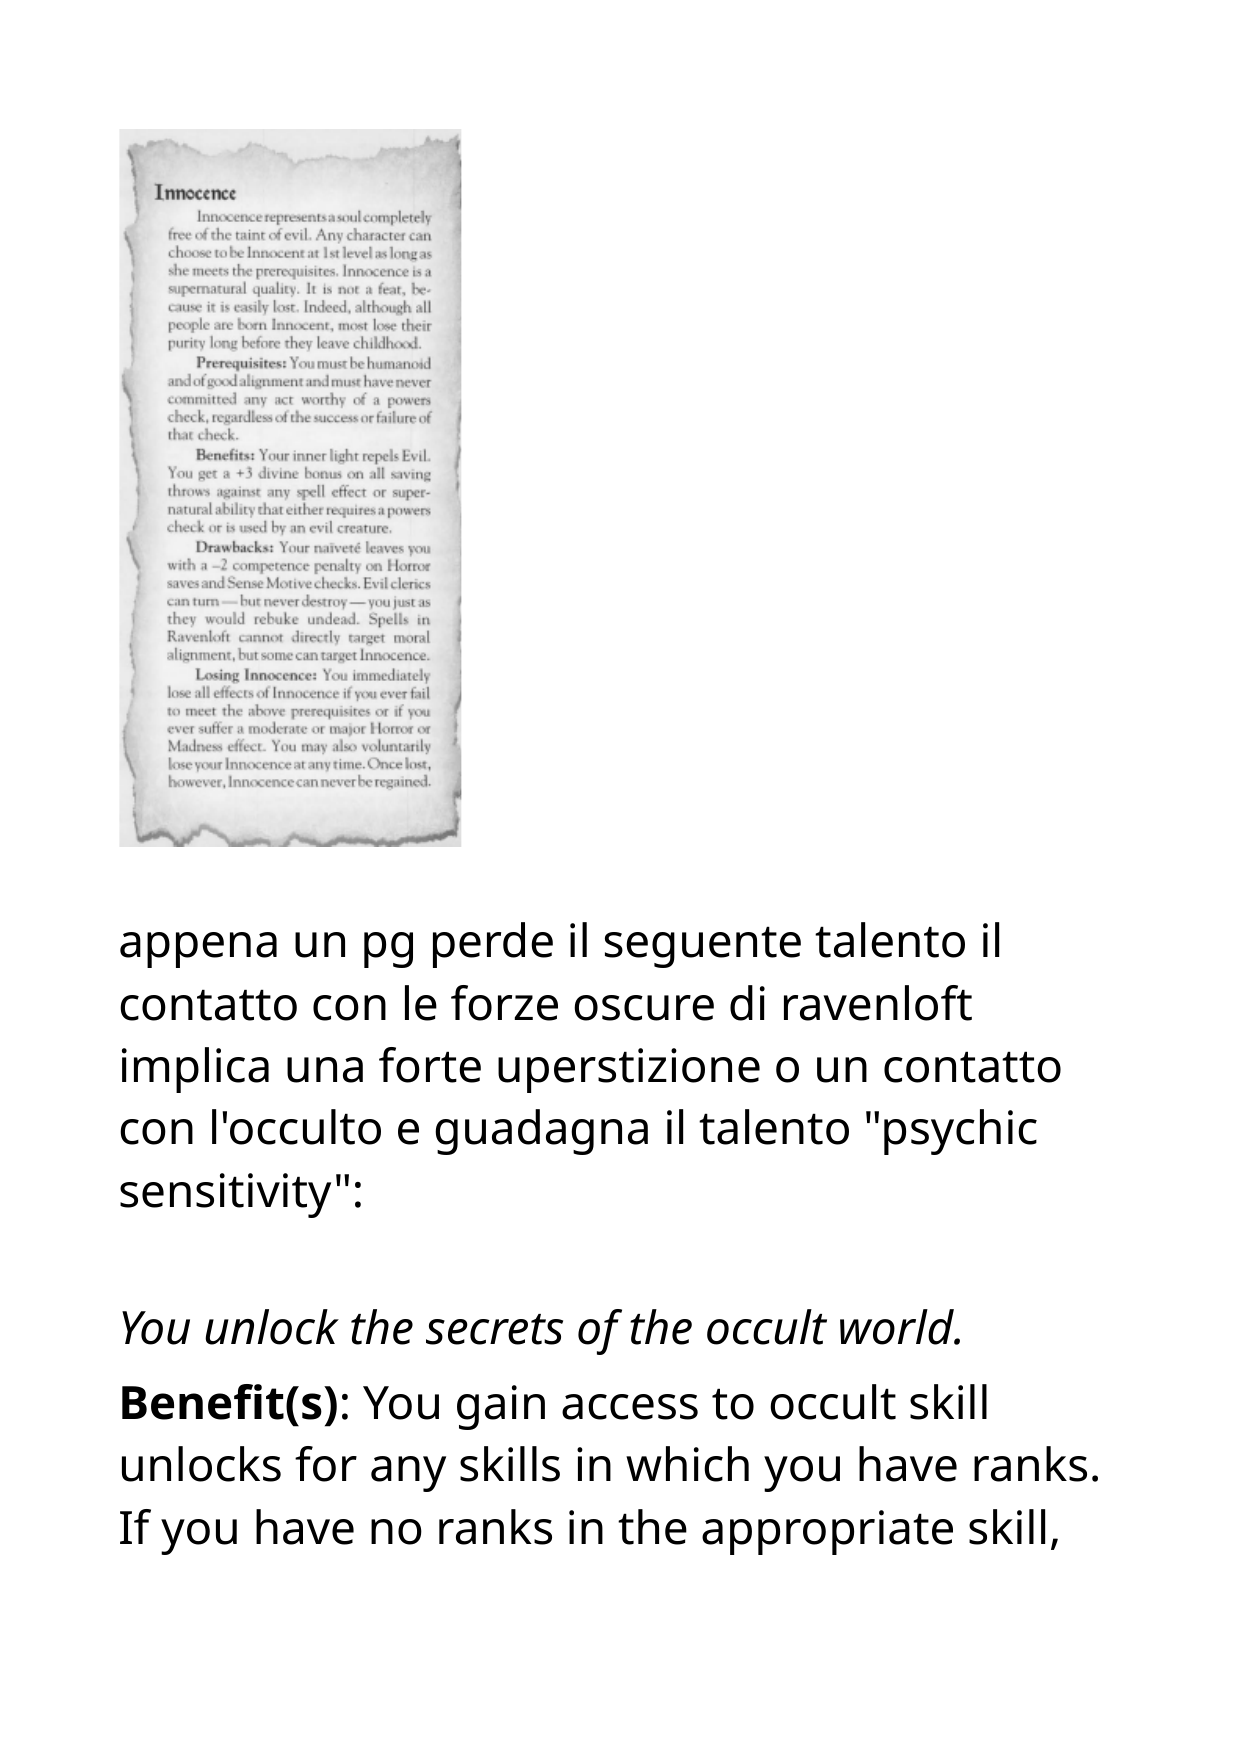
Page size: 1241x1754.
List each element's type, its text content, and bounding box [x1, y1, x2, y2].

text Benefit(s): You gain access to occult skill unlocks for any skills in which you have ranks. If you have no ranks in the appropriate skill, [118, 1370, 1122, 1558]
text appena un pg perde il seguente talento il contatto con le forze oscure di ravenloft implica una forte uperstizione o un contatto con l'occulto e guadagna il talento "psychic sensitivity": [118, 909, 1122, 1221]
text You unlock the secrets of the occult world. [118, 1296, 1122, 1358]
picture [119, 129, 462, 847]
